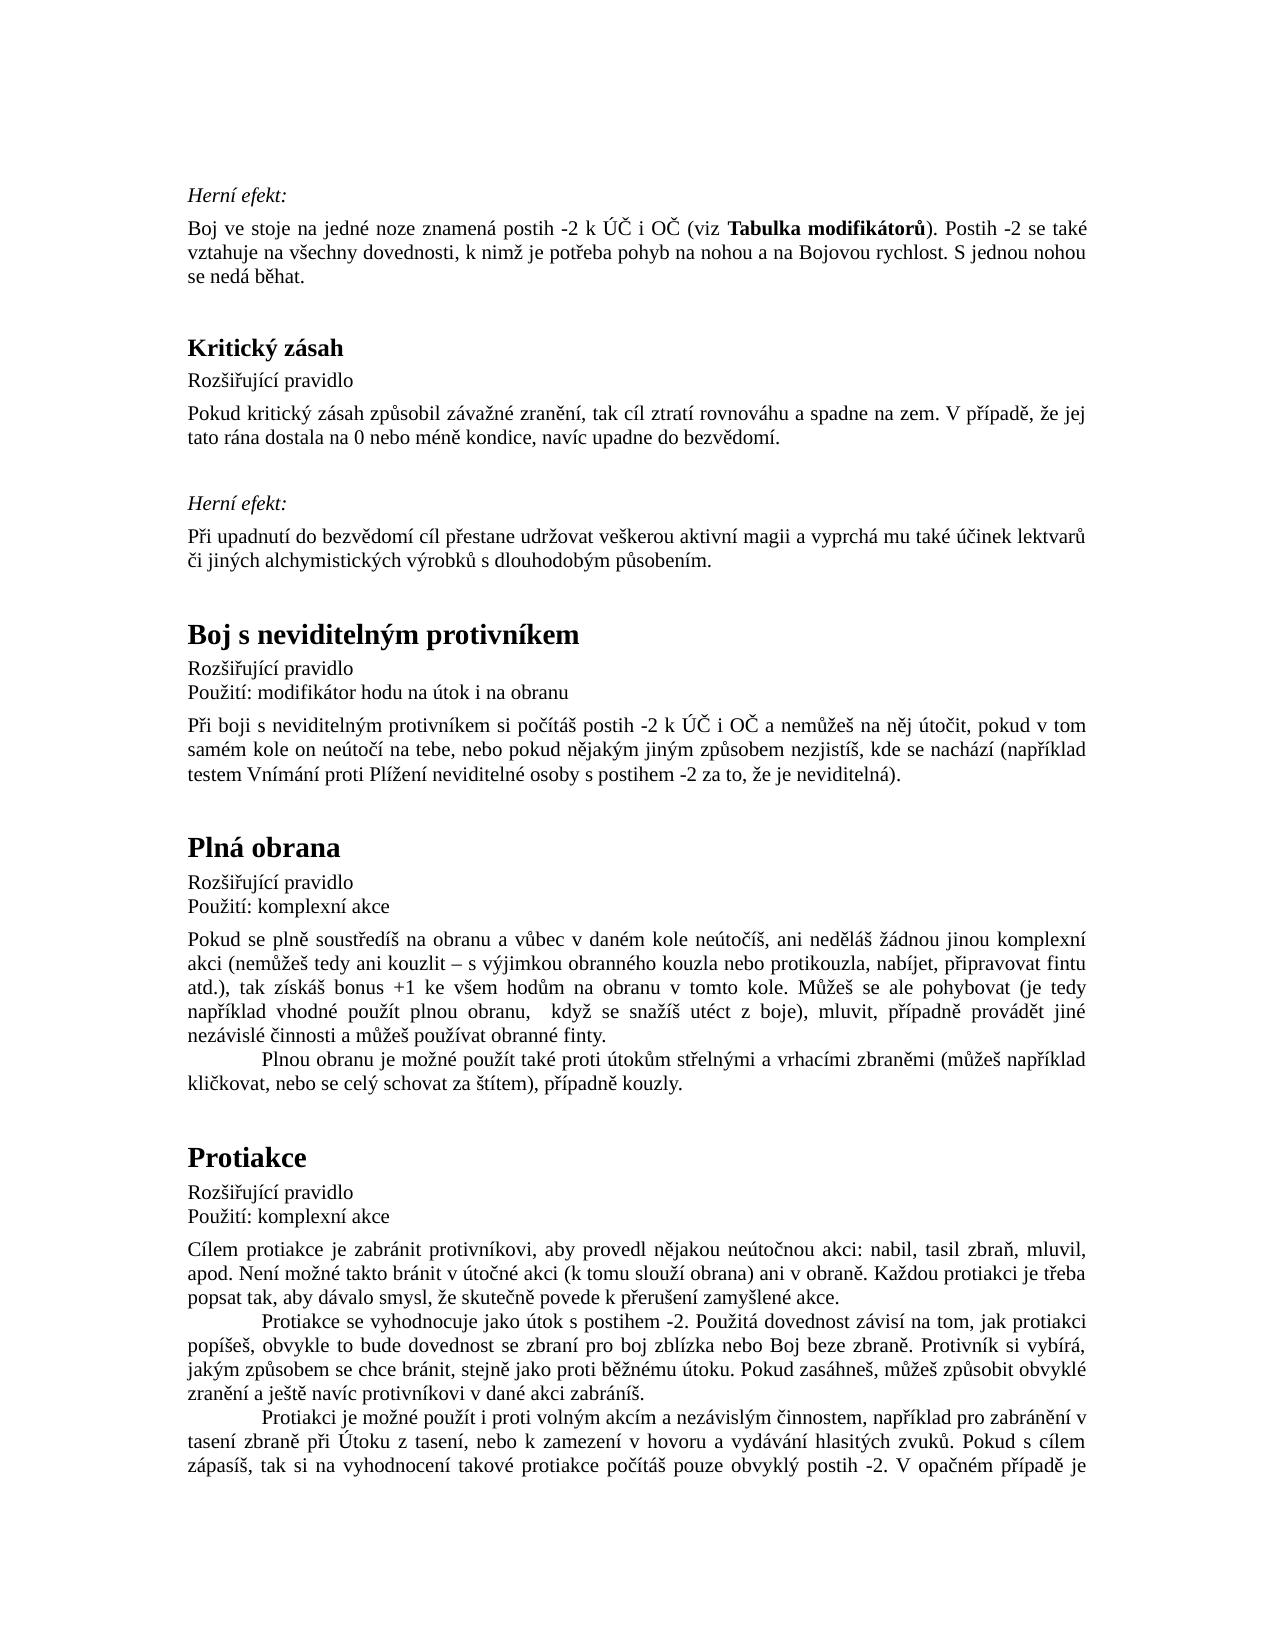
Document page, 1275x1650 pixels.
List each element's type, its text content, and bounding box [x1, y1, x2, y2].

subtitle Protiakce [187, 1140, 1087, 1174]
text Boj ve stoje na jedné noze znamená postih -2 k ÚČ i OČ (viz Tabulka modifikátorů). Postih -2 se také vztahuje na všechny dovednosti, k nimž je potřeba pohyb na nohou a na Bojovou rychlost. S jednou nohou se nedá běhat. [187, 216, 1087, 288]
text Rozšiřující pravidlo Použití: komplexní akce [187, 870, 1087, 918]
text Herní efekt: [187, 491, 1087, 515]
subtitle Plná obrana [187, 830, 1087, 864]
text Rozšiřující pravidlo Použití: komplexní akce [187, 1179, 1087, 1228]
text Herní efekt: [187, 183, 1087, 207]
text Při upadnutí do bezvědomí cíl přestane udržovat veškerou aktivní magii a vyprchá mu také účinek lektvarů či jiných alchymistických výrobků s dlouhodobým působením. [187, 524, 1087, 572]
text Pokud kritický zásah způsobil závažné zranění, tak cíl ztratí rovnováhu a spadne na zem. V případě, že jej tato rána dostala na 0 nebo méně kondice, navíc upadne do bezvědomí. [187, 401, 1087, 449]
text Při boji s neviditelným protivníkem si počítáš postih -2 k ÚČ i OČ a nemůžeš na něj útočit, pokud v tom samém kole on neútočí na tebe, nebo pokud nějakým jiným způsobem nezjistíš, kde se nachází (například testem Vnímání proti Plížení neviditelné osoby s postihem -2 za to, že je neviditelná). [187, 713, 1087, 786]
text Pokud se plně soustředíš na obranu a vůbec v daném kole neútočíš, ani neděláš žádnou jinou komplexní akci (nemůžeš tedy ani kouzlit – s výjimkou obranného kouzla nebo protikouzla, nabíjet, připravovat fintu atd.), tak získáš bonus +1 ke všem hodům na obranu v tomto kole. Můžeš se ale pohybovat (je tedy například vhodné použít plnou obranu, když se snažíš utéct z boje), mluvit, případně provádět jiné nezávislé činnosti a můžeš používat obranné finty. Plnou obranu je možné použít také proti útokům střelnými a vrhacími zbraněmi (můžeš například kličkovat, nebo se celý schovat za štítem), případně kouzly. [187, 927, 1087, 1095]
subtitle Boj s neviditelným protivníkem [187, 617, 1087, 650]
text Cílem protiakce je zabránit protivníkovi, aby provedl nějakou neútočnou akci: nabil, tasil zbraň, mluvil, apod. Není možné takto bránit v útočné akci (k tomu slouží obrana) ani v obraně. Každou protiakci je třeba popsat tak, aby dávalo smysl, že skutečně povede k přerušení zamyšlené akce. Protiakce se vyhodnocuje jako útok s postihem -2. Použitá dovednost závisí na tom, jak protiakci popíšeš, obvykle to bude dovednost se zbraní pro boj zblízka nebo Boj beze zbraně. Protivník si vybírá, jakým způsobem se chce bránit, stejně jako proti běžnému útoku. Pokud zasáhneš, můžeš způsobit obvyklé zranění a ještě navíc protivníkovi v dané akci zabráníš. Protiakci je možné použít i proti volným akcím a nezávislým činnostem, například pro zabránění v tasení zbraně při Útoku z tasení, nebo k zamezení v hovoru a vydávání hlasitých zvuků. Pokud s cílem zápasíš, tak si na vyhodnocení takové protiakce počítáš pouze obvyklý postih -2. V opačném případě je [187, 1237, 1087, 1477]
subtitle Kritický zásah [187, 333, 1087, 362]
text Rozšiřující pravidlo Použití: modifikátor hodu na útok i na obranu [187, 656, 1087, 704]
text Rozšiřující pravidlo [187, 368, 1087, 392]
